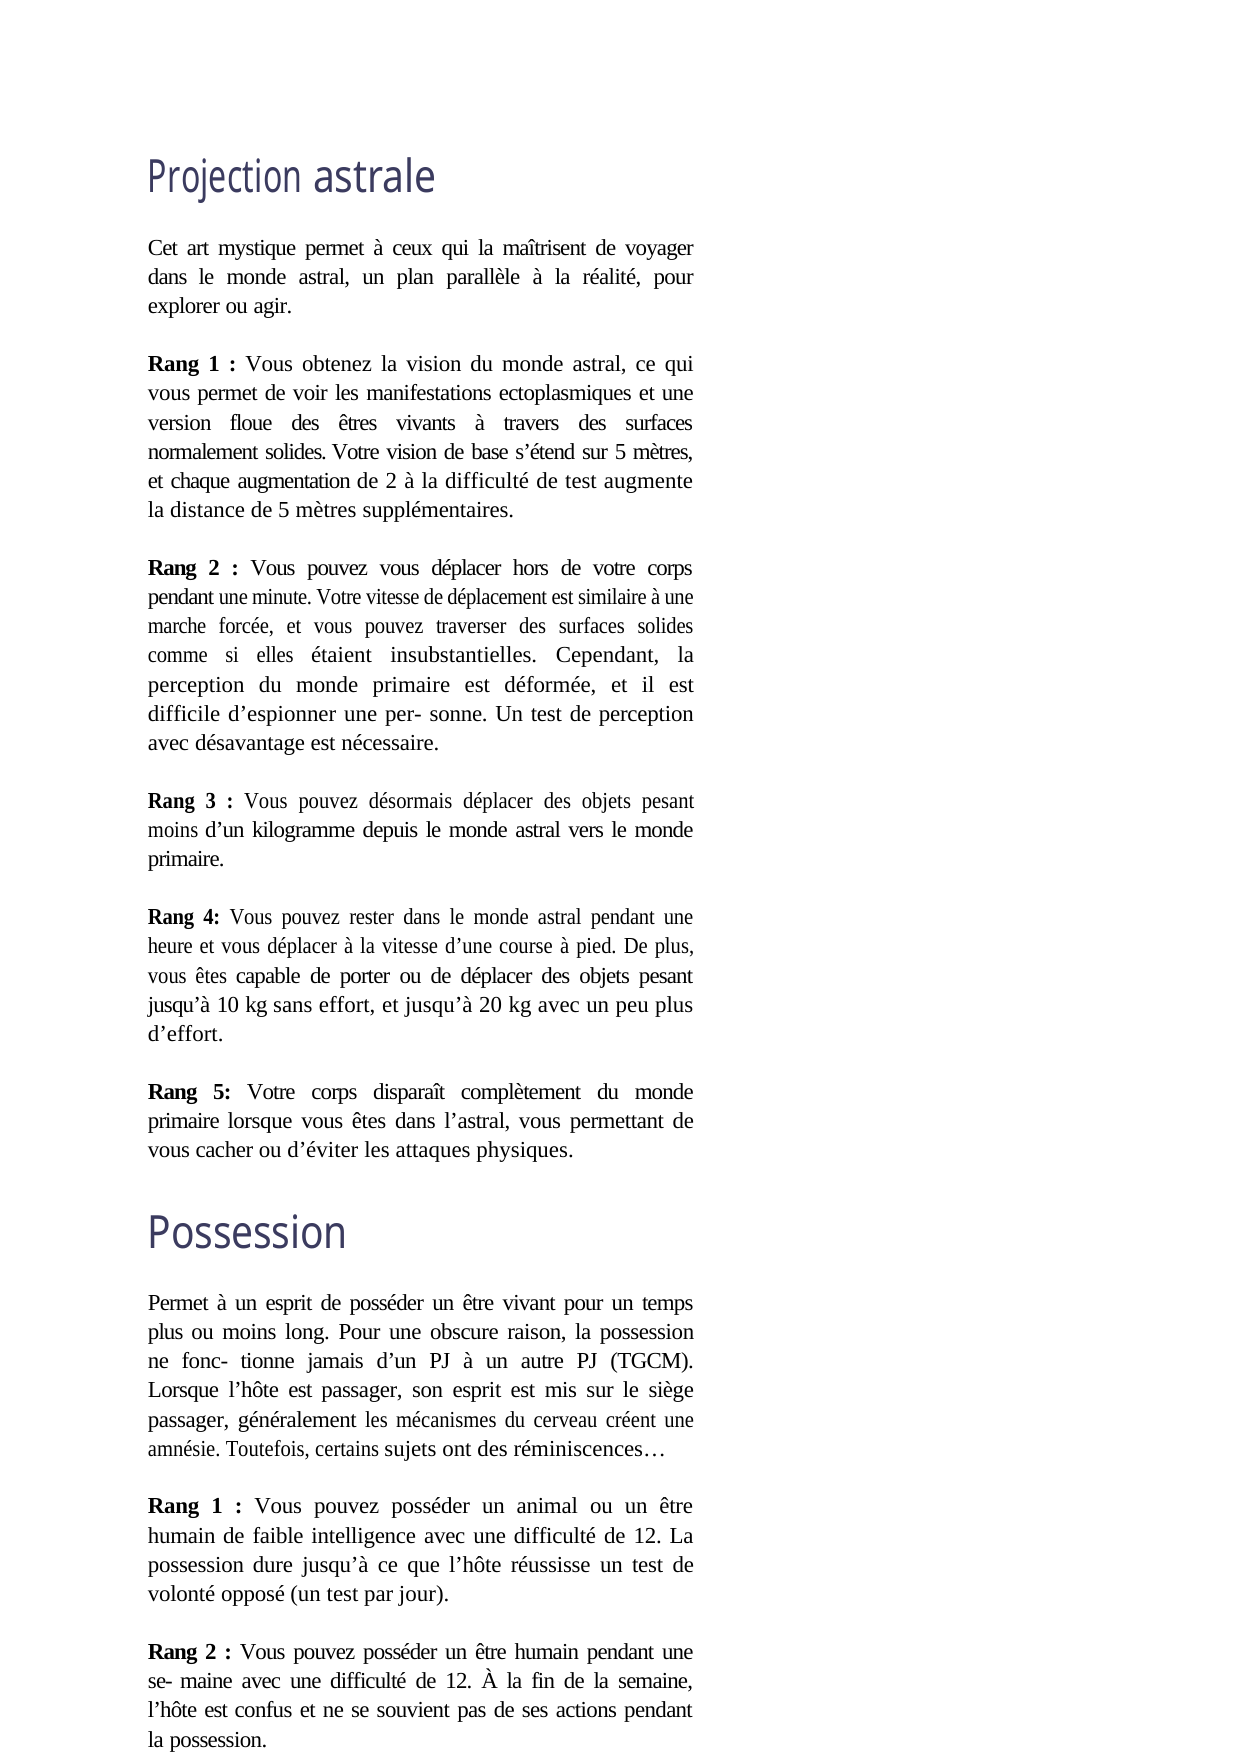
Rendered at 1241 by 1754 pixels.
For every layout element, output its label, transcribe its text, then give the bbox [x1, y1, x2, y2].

text Rang 2 : Vous pouvez vous déplacer hors de votre corps pendant une minute. Votre vitesse de déplacement est similaire à une marche forcée, et vous pouvez traverser des surfaces solides comme si elles étaient insubstantielles. Cependant, la perception du monde primaire est déformée, et il est difficile d’espionner une per- sonne. Un test de perception avec désavantage est nécessaire. [148, 554, 694, 755]
text Rang 5: Votre corps disparaît complètement du monde primaire lorsque vous êtes dans l’astral, vous permettant de vous cacher ou d’éviter les attaques physiques. [148, 1078, 694, 1163]
subtitle Possession [148, 1199, 1240, 1261]
subtitle Projection astrale [148, 144, 1240, 206]
text Rang 1 : Vous pouvez posséder un animal ou un être humain de faible intelligence avec une difficulté de 12. La possession dure jusqu’à ce que l’hôte réussisse un test de volonté opposé (un test par jour). [148, 1493, 694, 1606]
text Rang 3 : Vous pouvez désormais déplacer des objets pesant moins d’un kilogramme depuis le monde astral vers le monde primaire. [148, 787, 694, 871]
text Rang 2 : Vous pouvez posséder un être humain pendant une se- maine avec une difficulté de 12. À la fin de la semaine, l’hôte est confus et ne se souvient pas de ses actions pendant la possession. [148, 1638, 694, 1752]
text Rang 1 : Vous obtenez la vision du monde astral, ce qui vous permet de voir les manifestations ectoplasmiques et une version floue des êtres vivants à travers des surfaces normalement solides. Votre vision de base s’étend sur 5 mètres, et chaque augmentation de 2 à la difficulté de test augmente la distance de 5 mètres supplémentaires. [148, 350, 694, 522]
text Cet art mystique permet à ceux qui la maîtrisent de voyager dans le monde astral, un plan parallèle à la réalité, pour explorer ou agir. [148, 234, 695, 318]
text Permet à un esprit de posséder un être vivant pour un temps plus ou moins long. Pour une obscure raison, la possession ne fonc- tionne jamais d’un PJ à un autre PJ (TGCM). Lorsque l’hôte est passager, son esprit est mis sur le siège passager, généralement les mécanismes du cerveau créent une amnésie. Toutefois, certains sujets ont des réminiscences… [148, 1289, 694, 1461]
text Rang 4: Vous pouvez rester dans le monde astral pendant une heure et vous déplacer à la vitesse d’une course à pied. De plus, vous êtes capable de porter ou de déplacer des objets pesant jusqu’à 10 kg sans effort, et jusqu’à 20 kg avec un peu plus d’effort. [148, 903, 694, 1046]
